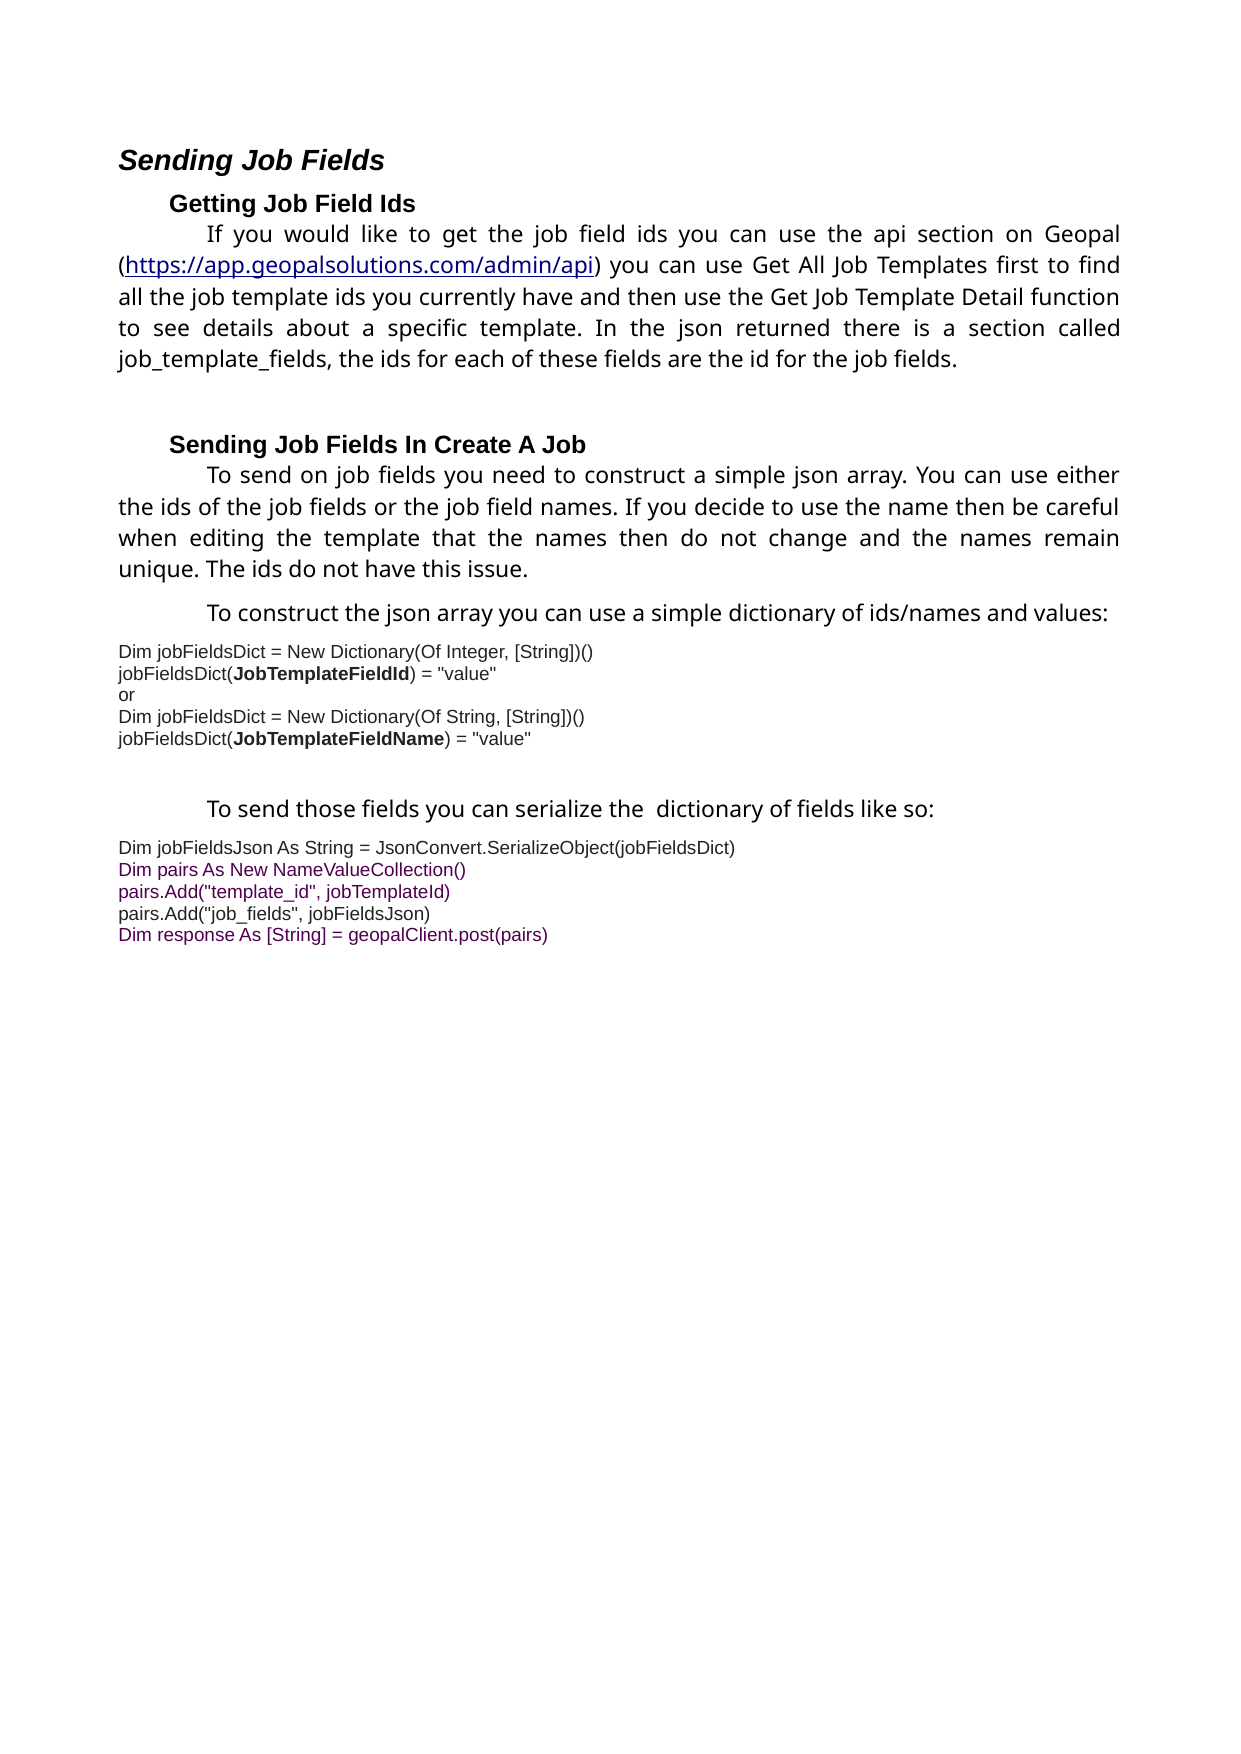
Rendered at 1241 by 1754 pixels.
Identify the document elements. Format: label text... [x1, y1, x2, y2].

text or [118, 684, 1122, 706]
text jobFieldsDict(JobTemplateFieldName) = "value" [118, 727, 1122, 749]
text Dim jobFieldsDict = New Dictionary(Of String, [String])() [118, 706, 1122, 727]
text Dim jobFieldsJson As String = JsonConvert.SerializeObject(jobFieldsDict) [118, 837, 1122, 858]
subtitle Sending Job Fields In Create A Job [169, 430, 1122, 459]
text Dim response As [String] = geopalClient.post(pairs) [118, 924, 1122, 946]
text Dim jobFieldsDict = New Dictionary(Of Integer, [String])() [118, 640, 1122, 662]
text jobFieldsDict(JobTemplateFieldId) = "value" [118, 662, 1122, 684]
text pairs.Add("template_id", jobTemplateId) [118, 880, 1122, 902]
text If you would like to get the job field ids you can use the api section on Geopal (https://app.geopalsolutions.com/admin/api) you can use Get All Job Templates first to find all the job template ids you currently have and then use the Get Job Template Detail function to see details about a specific template. In the json returned there is a section called job_template_fields, the ids for each of these fields are the id for the job fields. [118, 218, 1122, 374]
text pairs.Add("job_fields", jobFieldsJson) [118, 902, 1122, 924]
text Dim pairs As New NameValueCollection() [118, 858, 1122, 880]
subtitle Sending Job Fields [118, 143, 1122, 177]
text To send those fields you can serialize the dictionary of fields like so: [118, 793, 1122, 824]
text To construct the json array you can use a simple dictionary of ids/names and values: [118, 597, 1122, 628]
text To send on job fields you need to construct a simple json array. You can use either the ids of the job fields or the job field names. If you decide to use the name then be careful when editing the template that the names then do not change and the names remain unique. The ids do not have this issue. [118, 459, 1122, 584]
subtitle Getting Job Field Ids [169, 189, 1122, 218]
